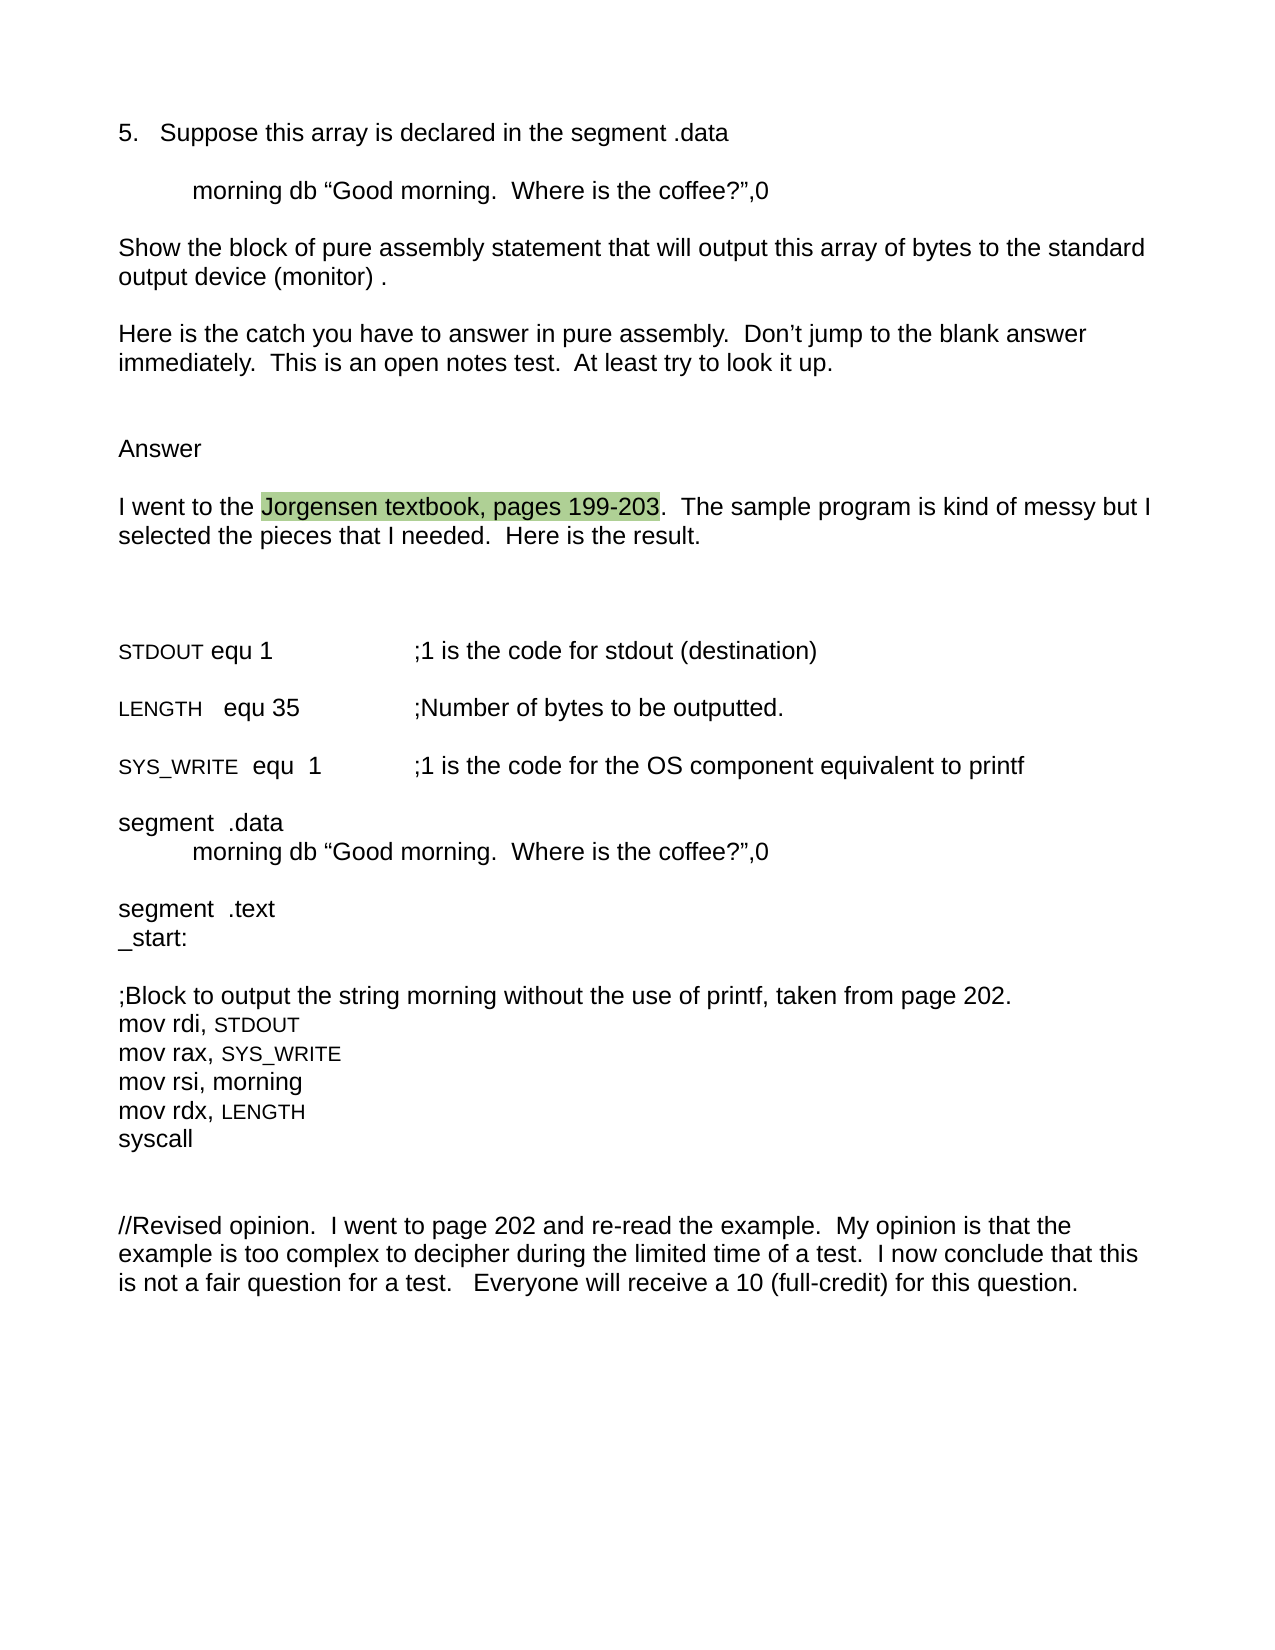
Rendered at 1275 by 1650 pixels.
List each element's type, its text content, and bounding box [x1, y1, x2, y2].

text mov rax, SYS_WRITE [118, 1038, 1157, 1067]
text LENGTH equ 35 ;Number of bytes to be outputted. [118, 693, 1157, 722]
text _start: [118, 923, 1157, 952]
text Answer [118, 434, 1157, 463]
text SYS_WRITE equ 1 ;1 is the code for the OS component equivalent to printf [118, 751, 1157, 779]
text ;Block to output the string morning without the use of printf, taken from page 202. [118, 981, 1157, 1009]
text mov rsi, morning [118, 1067, 1157, 1096]
text //Revised opinion. I went to page 202 and re-read the example. My opinion is that the example is too complex to decipher during the limited time of a test. I now conclude that this is not a fair question for a test. Everyone will receive a 10 (full-credit) for this question. [118, 1211, 1157, 1297]
text mov rdx, LENGTH [118, 1096, 1157, 1124]
text 5. Suppose this array is declared in the segment .data [118, 118, 1157, 147]
text syscall [118, 1124, 1157, 1153]
text Here is the catch you have to answer in pure assembly. Don’t jump to the blank answer immediately. This is an open notes test. At least try to look it up. [118, 319, 1157, 377]
text I went to the Jorgensen textbook, pages 199-203. The sample program is kind of messy but I selected the pieces that I needed. Here is the result. [118, 492, 1157, 549]
text Show the block of pure assembly statement that will output this array of bytes to the standard output device (monitor) . [118, 233, 1157, 291]
text mov rdi, STDOUT [118, 1009, 1157, 1038]
text STDOUT equ 1 ;1 is the code for stdout (destination) [118, 636, 1157, 664]
text segment .data [118, 808, 1157, 837]
text morning db “Good morning. Where is the coffee?”,0 [118, 176, 1157, 204]
text segment .text [118, 894, 1157, 923]
text morning db “Good morning. Where is the coffee?”,0 [118, 837, 1157, 866]
